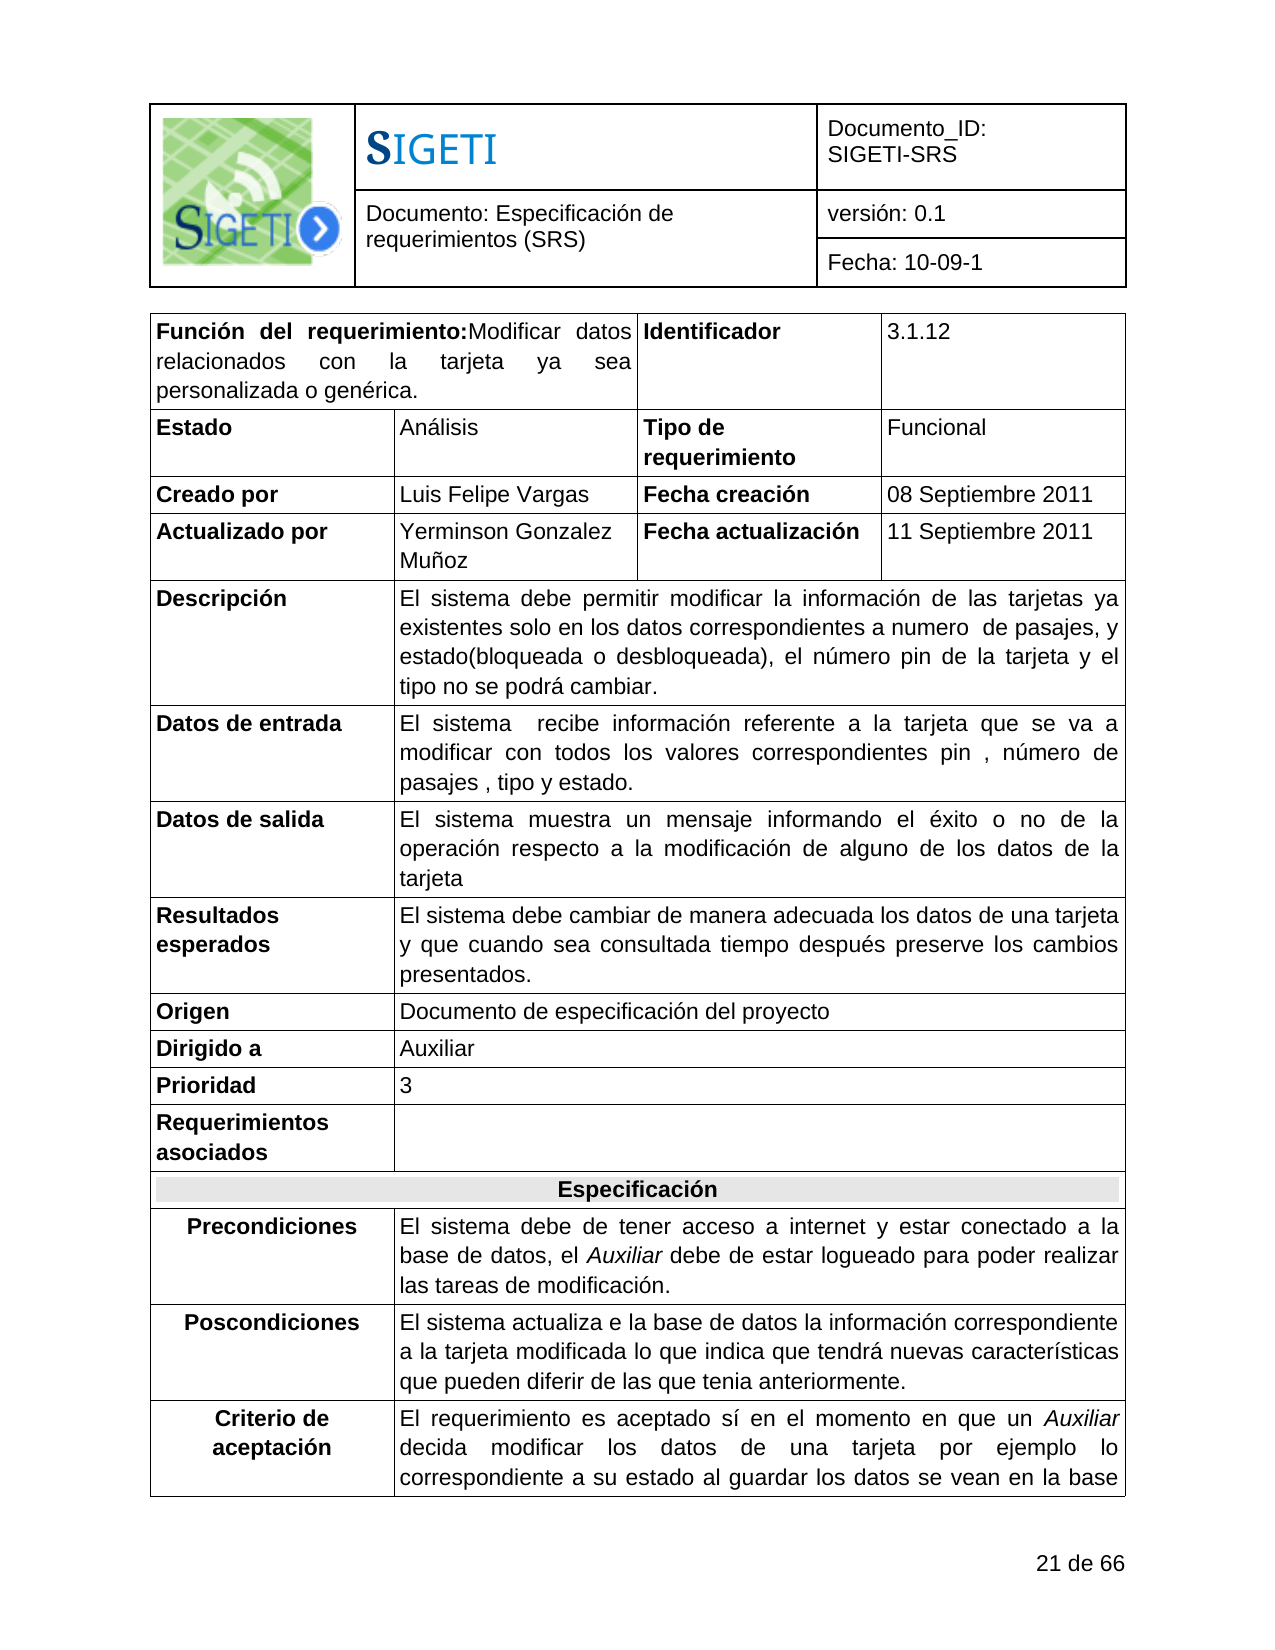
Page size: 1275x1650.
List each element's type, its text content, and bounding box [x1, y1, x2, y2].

table_cell [395, 1105, 1125, 1171]
table_cell El sistema muestra un mensaje informando el éxito o no de la operación respecto a la modificación de alguno de los datos de la tarjeta [395, 802, 1125, 897]
table_cell Actualizado por [151, 514, 394, 579]
table_cell Tipo de requerimiento [638, 410, 881, 476]
table_cell Análisis [395, 410, 637, 476]
picture [162, 118, 343, 266]
table_cell Precondiciones [151, 1209, 394, 1304]
table_header 3.1.12 [882, 314, 1125, 409]
table_cell 11 Septiembre 2011 [882, 514, 1125, 579]
table_cell El sistema debe de tener acceso a internet y estar conectado a la base de datos, el Auxiliar debe de estar logueado para poder realizar las tareas de modificación. [395, 1209, 1125, 1304]
table_cell El sistema recibe información referente a la tarjeta que se va a modificar con todos los valores correspondientes pin , número de pasajes , tipo y estado. [395, 706, 1125, 801]
table_cell Origen [151, 994, 394, 1030]
table_cell El requerimiento es aceptado sí en el momento en que un Auxiliar decida modificar los datos de una tarjeta por ejemplo lo correspondiente a su estado al guardar los datos se vean en la base [395, 1401, 1125, 1496]
table_cell Fecha creación [638, 477, 881, 513]
table_cell El sistema debe cambiar de manera adecuada los datos de una tarjeta y que cuando sea consultada tiempo después preserve los cambios presentados. [395, 898, 1125, 993]
table_header Identificador [638, 314, 881, 409]
table_cell 3 [395, 1068, 1125, 1104]
table_cell Descripción [151, 581, 394, 705]
table_cell Dirigido a [151, 1031, 394, 1067]
table_header Función del requerimiento:Modificar datos relacionados con la tarjeta ya sea personalizada o genérica. [151, 314, 637, 409]
table_cell Auxiliar [395, 1031, 1125, 1067]
table_cell Yerminson Gonzalez Muñoz [395, 514, 637, 579]
table_cell Criterio de aceptación [151, 1401, 394, 1496]
table_cell Luis Felipe Vargas [395, 477, 637, 513]
table_cell 08 Septiembre 2011 [882, 477, 1125, 513]
table_cell Documento de especificación del proyecto [395, 994, 1125, 1030]
table_cell Datos de entrada [151, 706, 394, 801]
table_cell El sistema actualiza e la base de datos la información correspondiente a la tarjeta modificada lo que indica que tendrá nuevas características que pueden diferir de las que tenia anteriormente. [395, 1305, 1125, 1400]
table_cell Resultados esperados [151, 898, 394, 993]
table_cell Datos de salida [151, 802, 394, 897]
table_cell Prioridad [151, 1068, 394, 1104]
table_cell Requerimientos asociados [151, 1105, 394, 1171]
table_cell Funcional [882, 410, 1125, 476]
table_cell Creado por [151, 477, 394, 513]
table_cell Especificación [151, 1172, 1125, 1208]
table_cell El sistema debe permitir modificar la información de las tarjetas ya existentes solo en los datos correspondientes a numero de pasajes, y estado(bloqueada o desbloqueada), el número pin de la tarjeta y el tipo no se podrá cambiar. [395, 581, 1125, 705]
table_cell Poscondiciones [151, 1305, 394, 1400]
table_cell Fecha actualización [638, 514, 881, 579]
table_cell Estado [151, 410, 394, 476]
